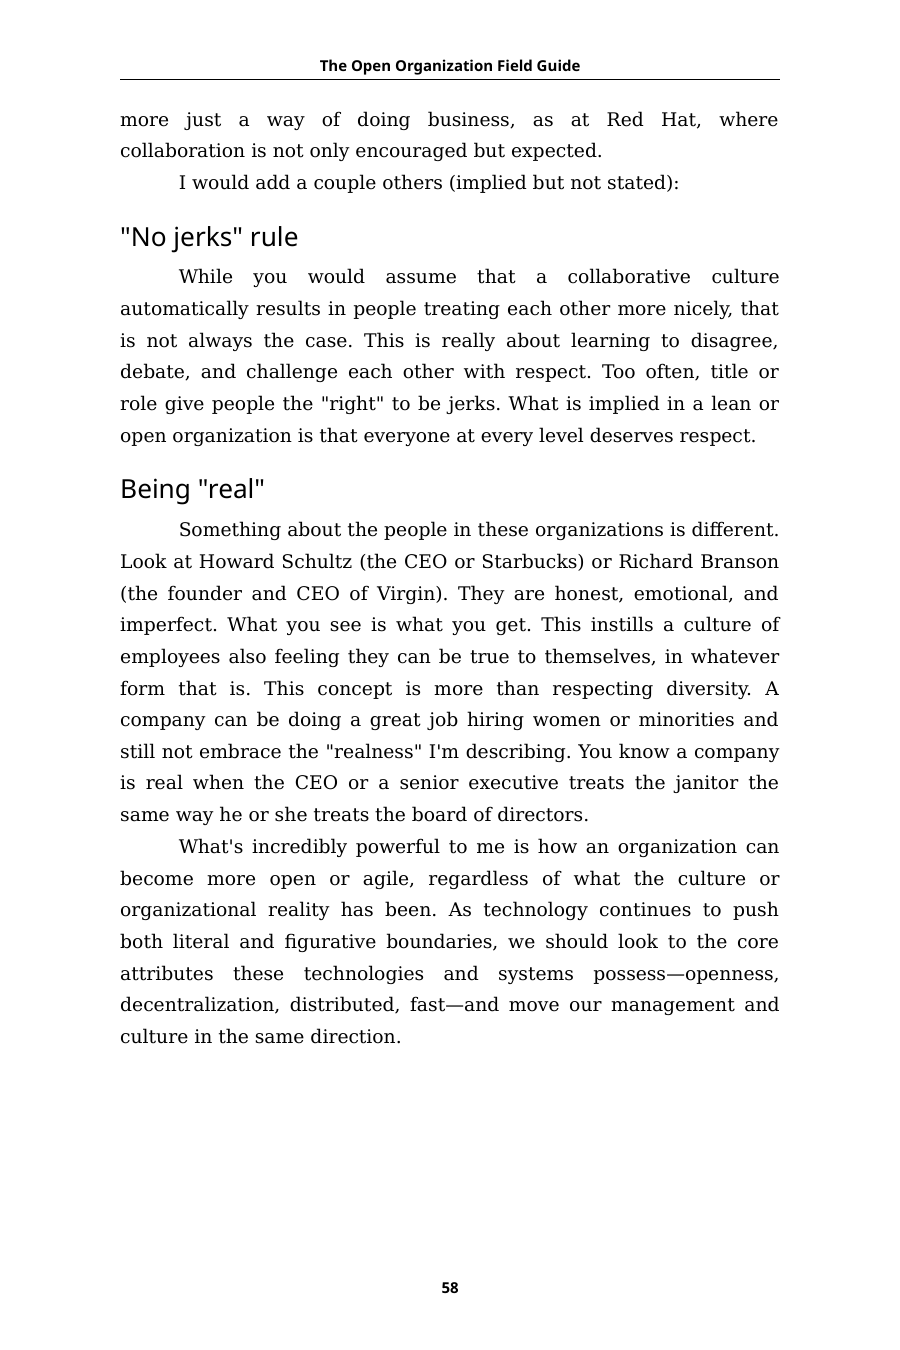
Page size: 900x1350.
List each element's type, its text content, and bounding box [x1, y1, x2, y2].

text more just a way of doing business, as at Red Hat, where collaboration is not only encouraged but expected. [120, 108, 780, 162]
subtitle "No jerks" rule [120, 218, 780, 254]
subtitle Being "real" [120, 471, 780, 507]
text While you would assume that a collaborative culture automatically results in people treating each other more nicely, that is not always the case. This is really about learning to disagree, debate, and challenge each other with respect. Too often, title or role give people the "right" to be jerks. What is implied in a lean or open organization is that everyone at every level deserves respect. [120, 266, 780, 447]
text Something about the people in these organizations is different. Look at Howard Schultz (the CEO or Starbucks) or Richard Branson (the founder and CEO of Virgin). They are honest, emotional, and imperfect. What you see is what you get. This instills a culture of employees also feeling they can be true to themselves, in whatever form that is. This concept is more than respecting diversity. A company can be doing a great job hiring women or minorities and still not embrace the "realness" I'm describing. You know a company is real when the CEO or a senior executive treats the janitor the same way he or she treats the board of directors. [120, 519, 780, 826]
text What's incredibly powerful to me is how an organization can become more open or agile, regardless of what the culture or organizational reality has been. As technology continues to push both literal and figurative boundaries, we should look to the core attributes these technologies and systems possess—openness, decentralization, distributed, fast—and move our management and culture in the same direction. [120, 836, 780, 1048]
text I would add a couple others (implied but not stated): [120, 172, 780, 194]
